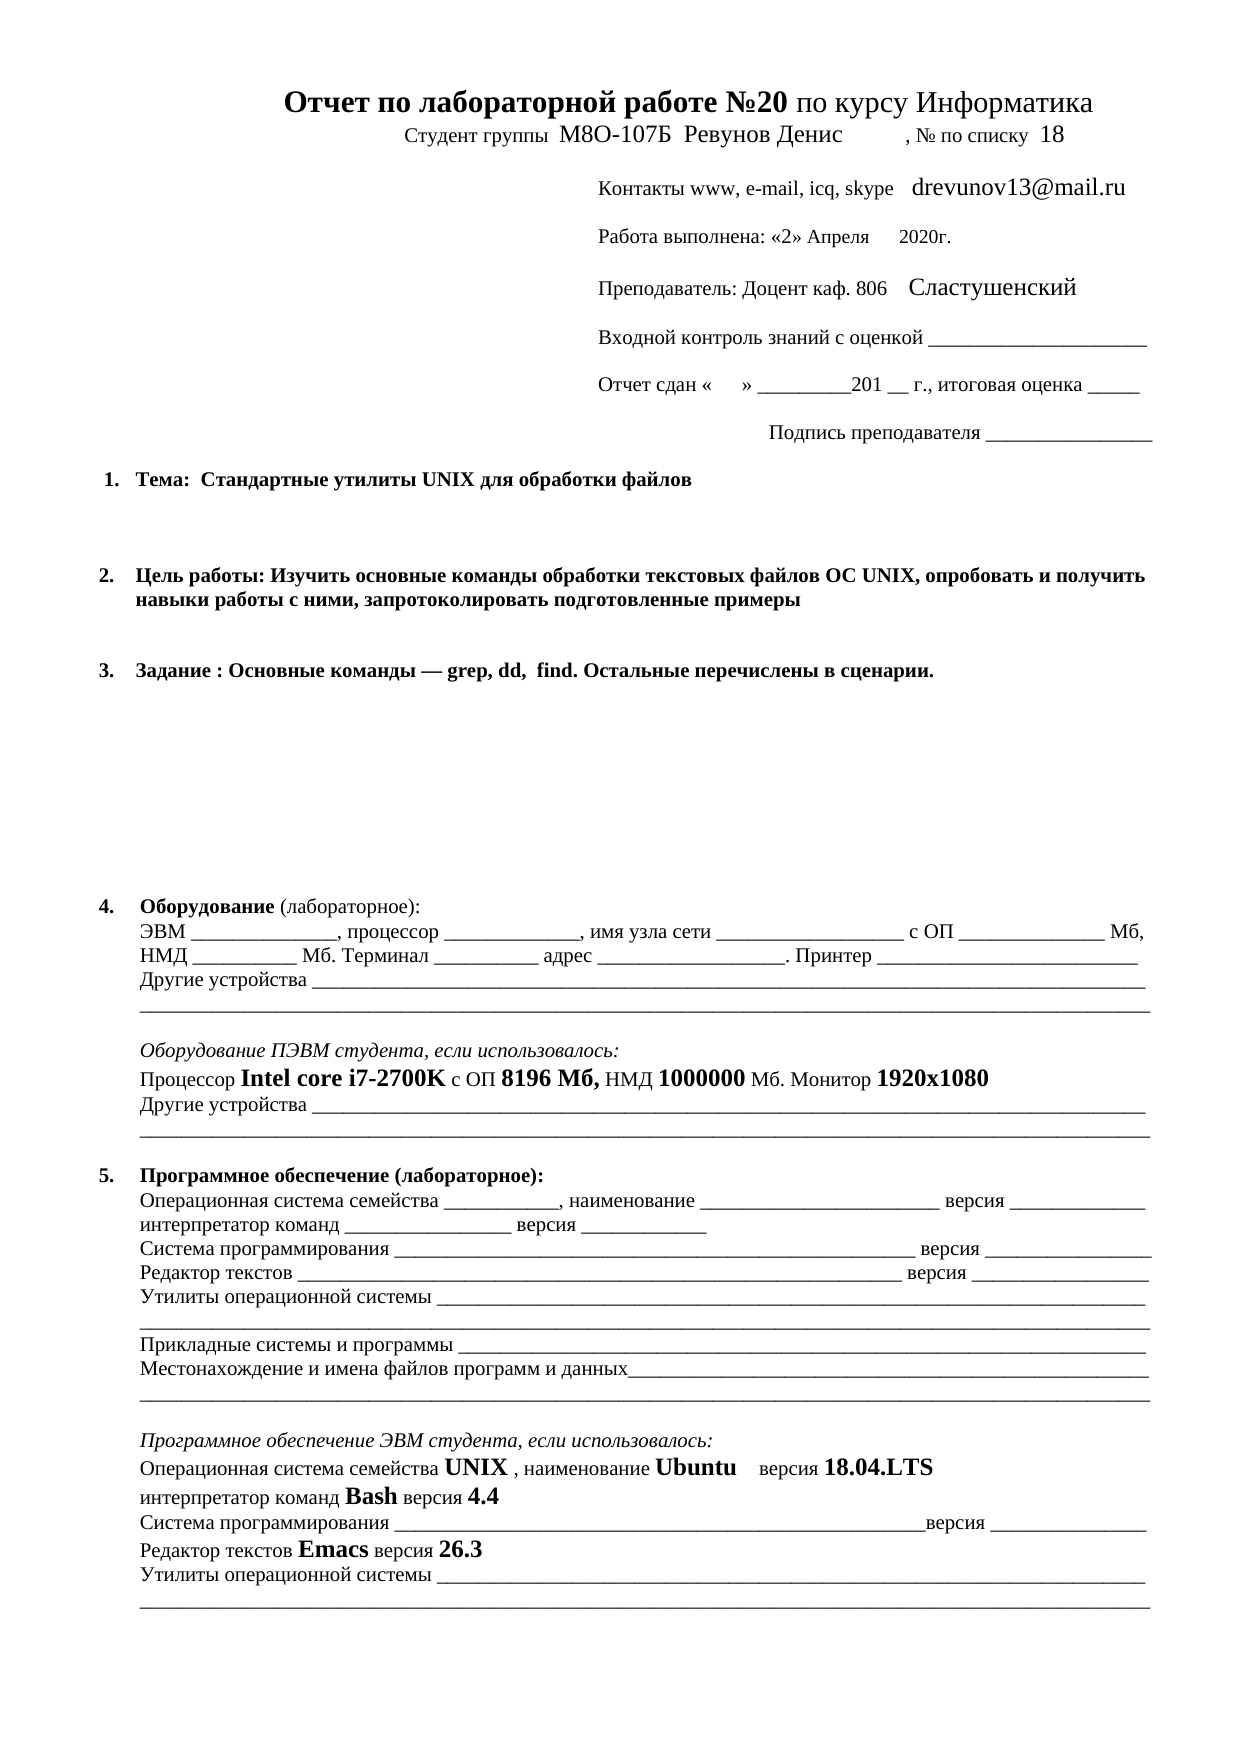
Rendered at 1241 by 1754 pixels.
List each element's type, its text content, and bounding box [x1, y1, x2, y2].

text _________________________________________________________________________________________________ [139, 1586, 1156, 1611]
text Отчет сдан « » _________201 __ г., итоговая оценка _____ [598, 372, 1156, 396]
text Контакты www, e-mail, icq, skype drevunov13@mail.ru [598, 172, 1156, 200]
text Программное обеспечение ЭВМ студента, если использовалось: [139, 1428, 1156, 1452]
text интерпретатор команд Bash версия 4.4 [139, 1481, 1156, 1509]
text Прикладные системы и программы __________________________________________________________________ [139, 1332, 1156, 1356]
text Студент группы М8О-107Б Ревунов Денис , № по списку 18 [404, 119, 1156, 148]
text Редактор текстов Emacs версия 26.3 [139, 1534, 1156, 1562]
text Операционная система семейства UNIX , наименование Ubuntu версия 18.04.LTS [139, 1452, 1156, 1481]
text Отчет по лабораторной работе №20 по курсу Информатика [283, 83, 1156, 119]
text Входной контроль знаний с оценкой _____________________ [598, 325, 1156, 349]
text _________________________________________________________________________________________________ [139, 1380, 1156, 1404]
text Работа выполнена: «2» Апреля 2020г. [598, 224, 1156, 248]
text _________________________________________________________________________________________________ [139, 1116, 1156, 1140]
text Система программирования ___________________________________________________версия _______________ [139, 1509, 1156, 1534]
text _________________________________________________________________________________________________ [139, 1308, 1156, 1332]
text Операционная система семейства ___________, наименование _______________________ версия _____________ [139, 1188, 1156, 1212]
text Другие устройства ________________________________________________________________________________ [139, 967, 1156, 991]
text Преподаватель: Доцент каф. 806 Сластушенский [598, 272, 1156, 301]
text Система программирования __________________________________________________ версия ________________ [139, 1236, 1156, 1260]
list Оборудование (лабораторное): [98, 894, 1156, 918]
text Утилиты операционной системы ____________________________________________________________________ [139, 1284, 1156, 1308]
text Утилиты операционной системы ____________________________________________________________________ [139, 1562, 1156, 1586]
text Редактор текстов __________________________________________________________ версия _________________ [139, 1260, 1156, 1284]
text Подпись преподавателя ________________ [769, 420, 1156, 444]
text Оборудование ПЭВМ студента, если использовалось: [139, 1038, 1156, 1062]
text Местонахождение и имена файлов программ и данных__________________________________________________ [139, 1356, 1156, 1380]
text ЭВМ ______________, процессор _____________, имя узла сети __________________ с ОП ______________ Мб, НМД __________ Мб. Терминал __________ адрес __________________. Принтер _________________________ [139, 919, 1156, 967]
text _________________________________________________________________________________________________ [139, 991, 1156, 1015]
text интерпретатор команд ________________ версия ____________ [139, 1212, 1156, 1236]
list Тема: Стандартные утилиты UNIX для обработки файлов [104, 467, 1156, 491]
text Процессор Intel core i7-2700K с ОП 8196 Мб, НМД 1000000 Мб. Монитор 1920x1080 [139, 1063, 1156, 1092]
list Программное обеспечение (лабораторное): [98, 1163, 1156, 1187]
text Другие устройства ________________________________________________________________________________ [139, 1092, 1156, 1116]
list Цель работы: Изучить основные команды обработки текстовых файлов ОС UNIX, опробовать и получить навыки работы с ними, запротоколировать подготовленные примеры [98, 563, 1156, 611]
list Задание : Основные команды — grep, dd, find. Остальные перечислены в сценарии. [98, 658, 1156, 682]
